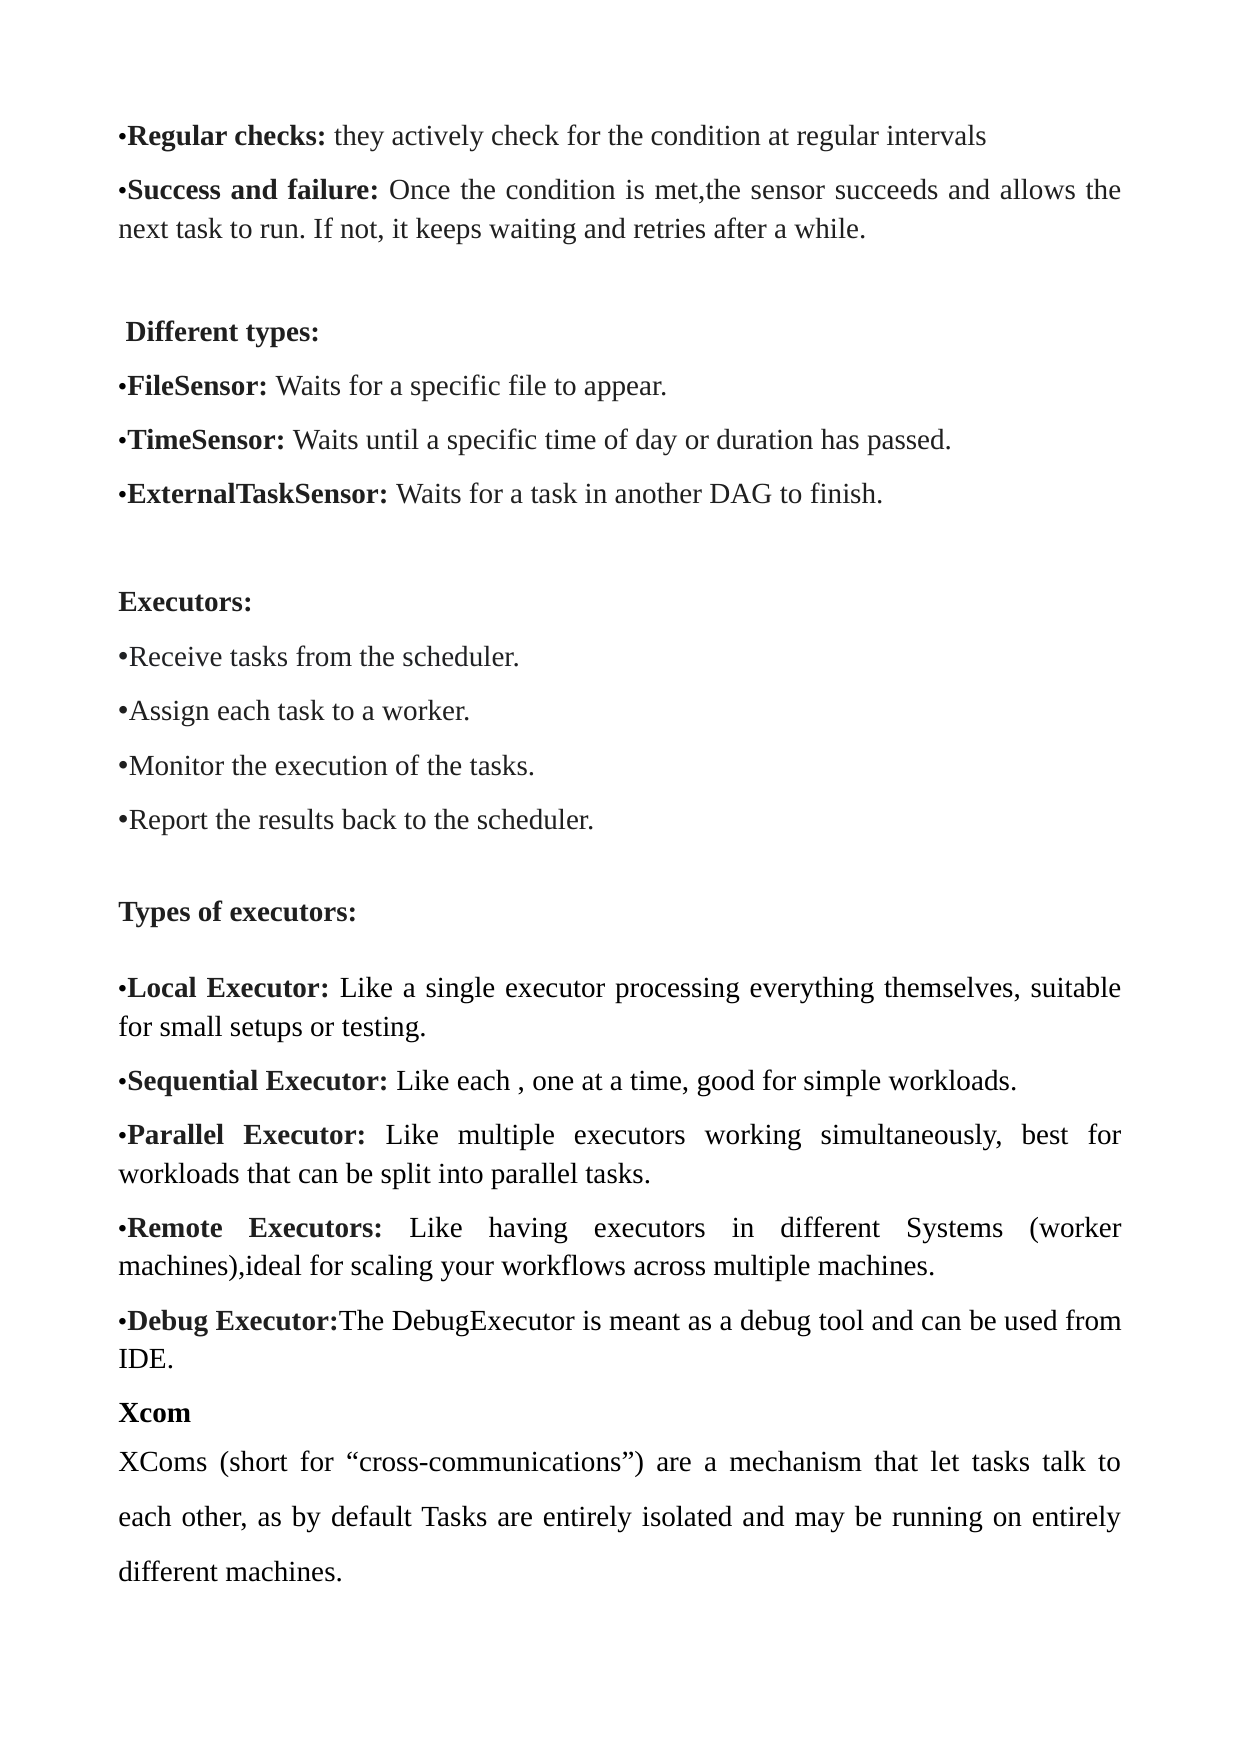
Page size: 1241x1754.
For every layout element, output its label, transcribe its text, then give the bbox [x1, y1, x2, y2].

list Receive tasks from the scheduler. [118, 639, 1122, 672]
list Remote Executors: Like having executors in different Systems (worker machines),ideal for scaling your workflows across multiple machines. [118, 1210, 1122, 1282]
text Types of executors: [118, 894, 1122, 928]
list Assign each task to a worker. [118, 693, 1122, 727]
list Local Executor: Like a single executor processing everything themselves, suitable for small setups or testing. [118, 970, 1122, 1042]
list TimeSensor: Waits until a specific time of day or duration has passed. [118, 422, 1122, 456]
list ExternalTaskSensor: Waits for a task in another DAG to finish. [118, 476, 1122, 510]
list Different types: [118, 314, 1122, 347]
list Success and failure: Once the condition is met,the sensor succeeds and allows the next task to run. If not, it keeps waiting and retries after a while. [118, 172, 1122, 244]
list Debug Executor:The DebugExecutor is meant as a debug tool and can be used from IDE. [118, 1303, 1122, 1375]
text Executors: [118, 584, 1122, 618]
list Monitor the execution of the tasks. [118, 748, 1122, 782]
list Sequential Executor: Like each , one at a time, good for simple workloads. [118, 1063, 1122, 1097]
list FileSensor: Waits for a specific file to appear. [118, 368, 1122, 401]
subtitle Xcom [118, 1395, 1122, 1429]
list Parallel Executor: Like multiple executors working simultaneously, best for workloads that can be split into parallel tasks. [118, 1117, 1122, 1189]
text XComs (short for “cross-communications”) are a mechanism that let tasks talk to each other, as by default Tasks are entirely isolated and may be running on entirely different machines. [118, 1444, 1122, 1587]
list Report the results back to the scheduler. [118, 802, 1122, 836]
list Regular checks: they actively check for the condition at regular intervals [118, 118, 1122, 152]
